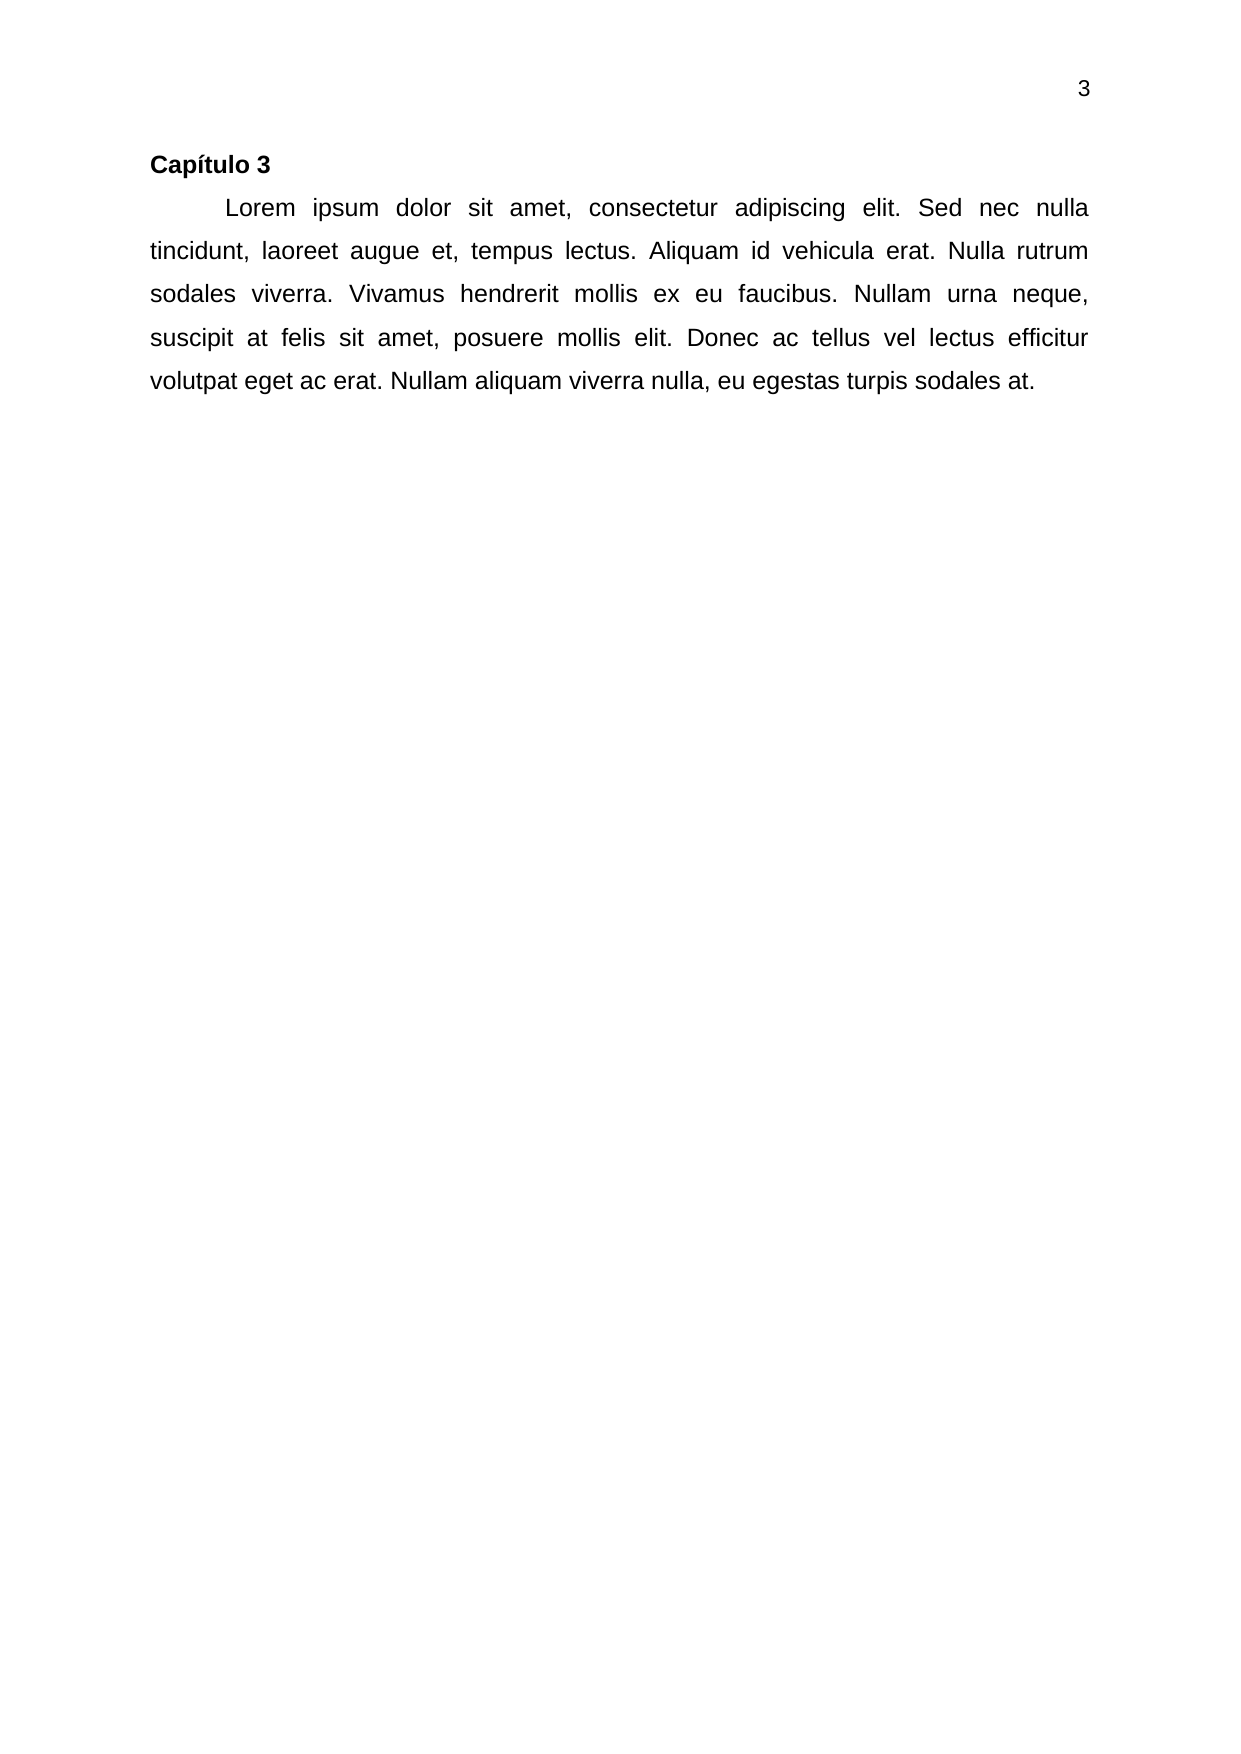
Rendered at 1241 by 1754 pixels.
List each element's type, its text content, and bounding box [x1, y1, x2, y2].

subtitle Capítulo 3 [150, 150, 1090, 179]
text Lorem ipsum dolor sit amet, consectetur adipiscing elit. Sed nec nulla tincidunt, laoreet augue et, tempus lectus. Aliquam id vehicula erat. Nulla rutrum sodales viverra. Vivamus hendrerit mollis ex eu faucibus. Nullam urna neque, suscipit at felis sit amet, posuere mollis elit. Donec ac tellus vel lectus efficitur volutpat eget ac erat. Nullam aliquam viverra nulla, eu egestas turpis sodales at. [150, 193, 1090, 394]
